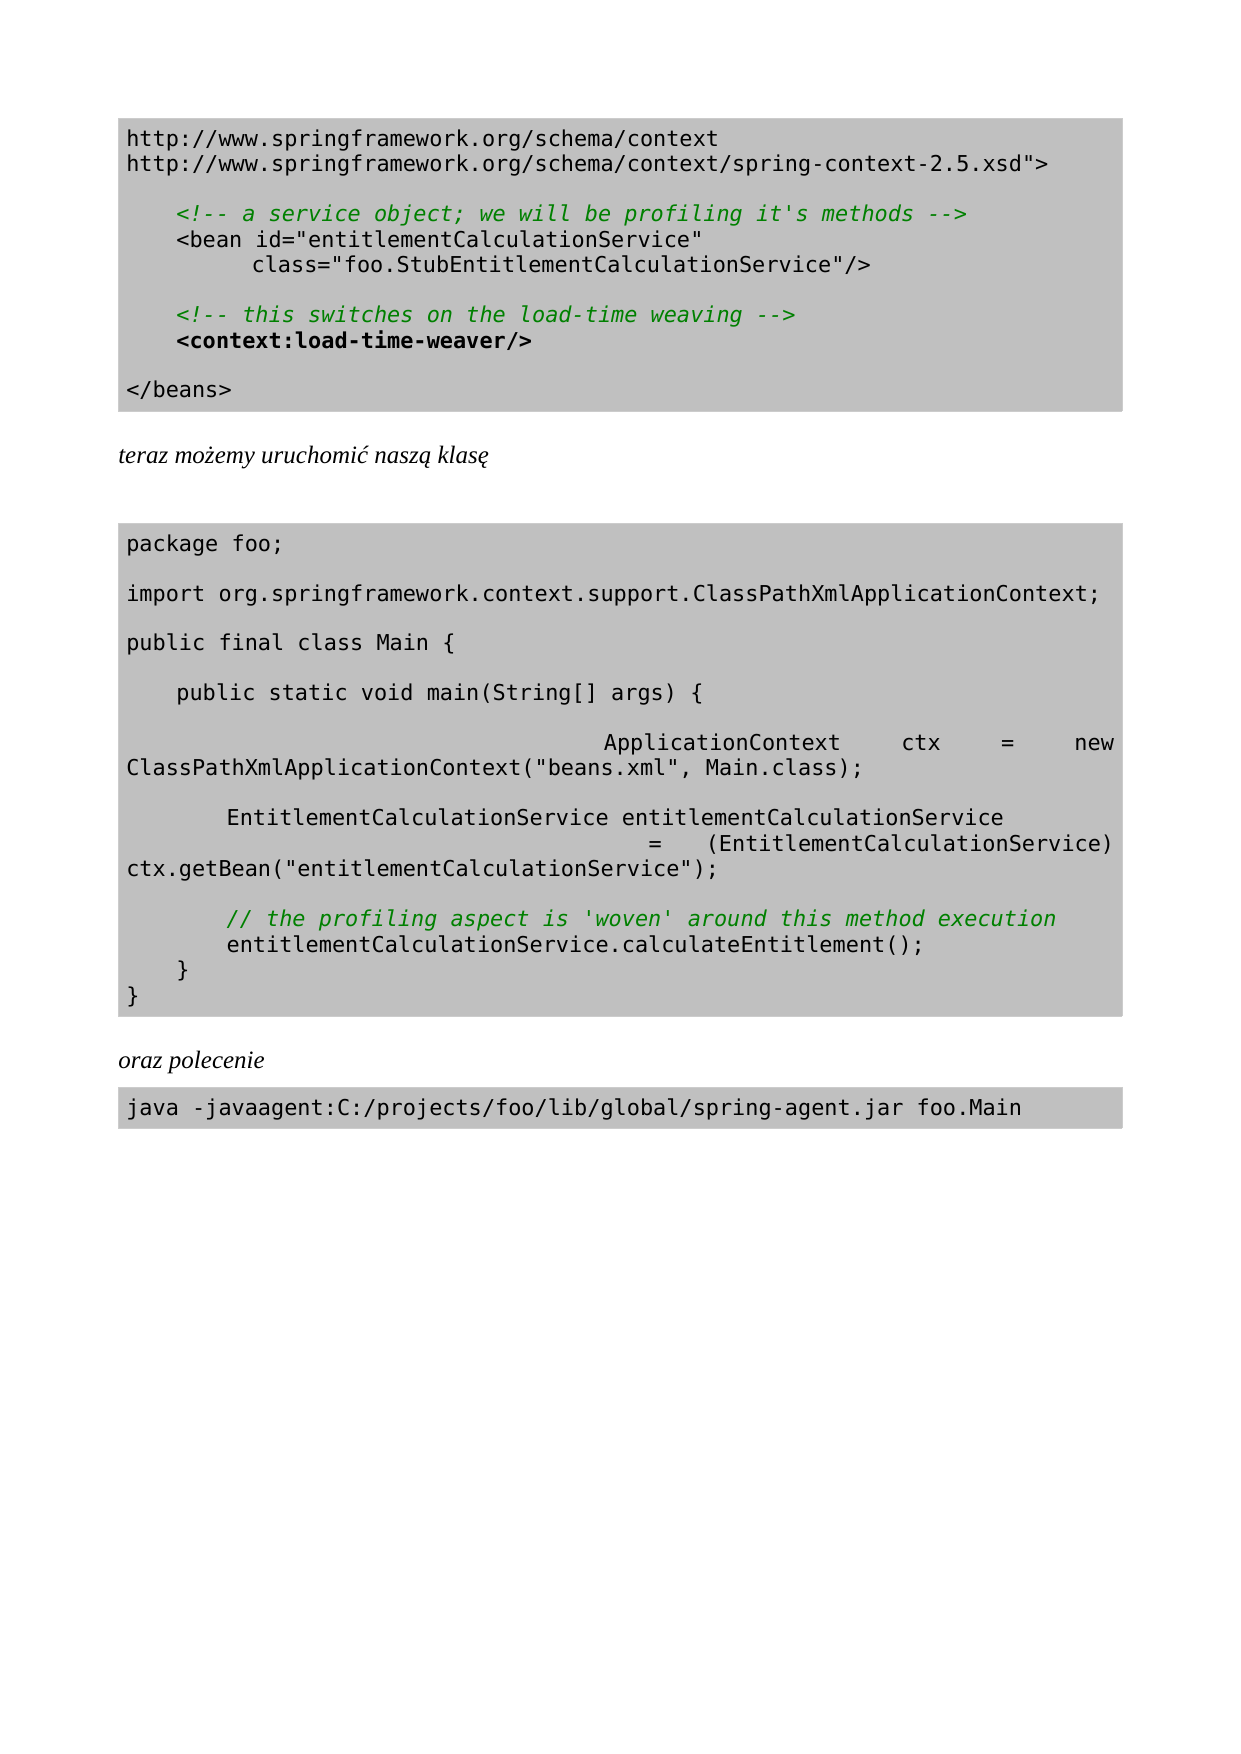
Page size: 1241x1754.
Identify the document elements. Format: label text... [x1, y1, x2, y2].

text oraz polecenie [118, 1046, 1122, 1074]
text public static void main(String[] args) { [119, 672, 1122, 698]
text teraz możemy uruchomić naszą klasę [118, 440, 1122, 469]
text EntitlementCalculationService entitlementCalculationService [119, 797, 1122, 823]
text class="foo.StubEntitlementCalculationService"/> [119, 244, 1122, 270]
text public final class Main { [119, 622, 1122, 648]
text http://www.springframework.org/schema/context http://www.springframework.org/schema/context/spring-context-2.5.xsd"> [119, 119, 1122, 169]
text java -javaagent:C:/projects/foo/lib/global/spring-agent.jar foo.Main [119, 1088, 1122, 1128]
text import org.springframework.context.support.ClassPathXmlApplicationContext; [119, 573, 1122, 598]
text </beans> [119, 369, 1122, 411]
text <context:load-time-weaver/> [119, 320, 1122, 345]
text = (EntitlementCalculationService) ctx.getBean("entitlementCalculationService"); [119, 823, 1122, 874]
text package foo; [119, 524, 1122, 548]
text ApplicationContext ctx = new ClassPathXmlApplicationContext("beans.xml", Main.class); [119, 722, 1122, 773]
text entitlementCalculationService.calculateEntitlement(); [119, 924, 1122, 949]
text } [119, 949, 1122, 975]
text <!-- this switches on the load-time weaving --> [119, 294, 1122, 320]
text // the profiling aspect is 'woven' around this method execution [119, 898, 1122, 924]
text <!-- a service object; we will be profiling it's methods --> [119, 193, 1122, 219]
text <bean id="entitlementCalculationService" [119, 219, 1122, 244]
text } [119, 975, 1122, 1016]
